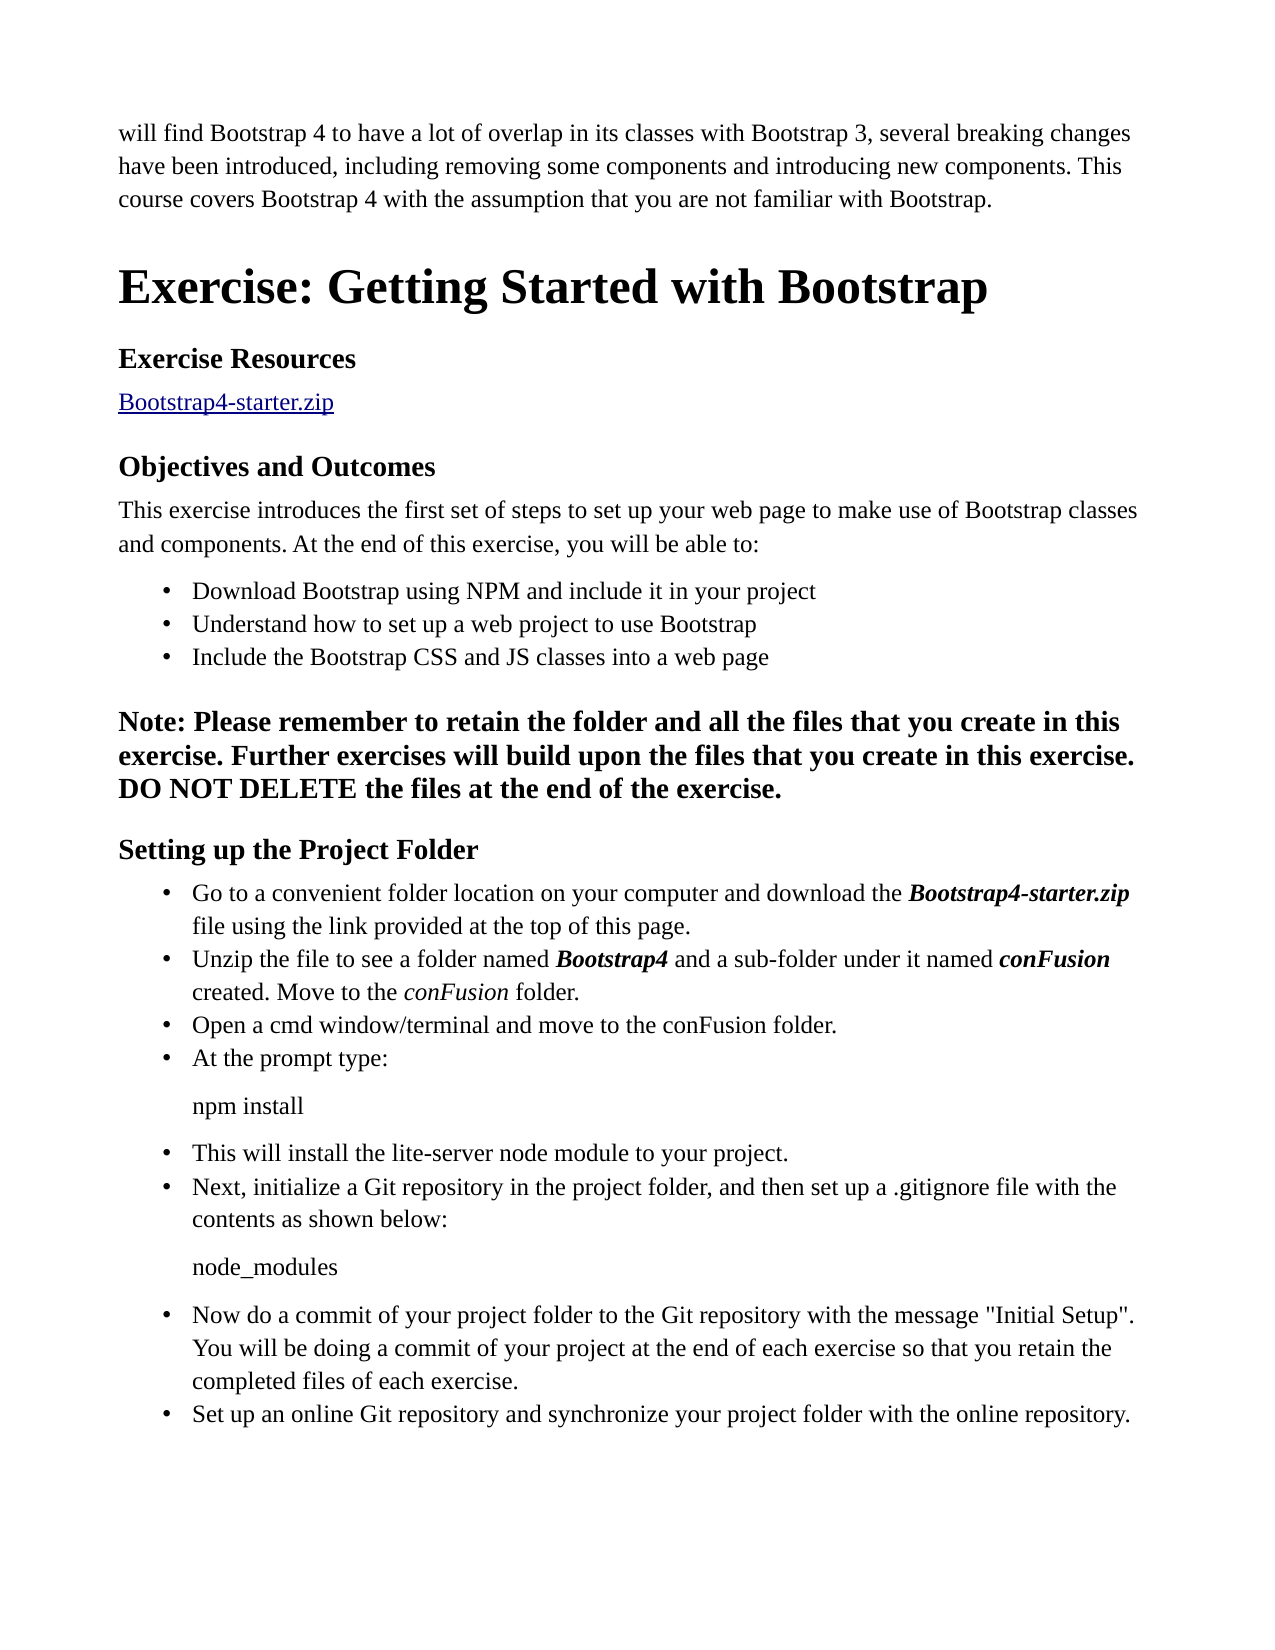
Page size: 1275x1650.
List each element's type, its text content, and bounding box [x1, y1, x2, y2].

list Download Bootstrap using NPM and include it in your project [162, 576, 1157, 605]
text npm install [192, 1091, 1157, 1120]
list Set up an online Git repository and synchronize your project folder with the online repository. [162, 1399, 1157, 1428]
list Next, initialize a Git repository in the project folder, and then set up a .gitignore file with the contents as shown below: [162, 1172, 1157, 1233]
text will find Bootstrap 4 to have a lot of overlap in its classes with Bootstrap 3, several breaking changes have been introduced, including removing some components and introducing new components. This course covers Bootstrap 4 with the assumption that you are not familiar with Bootstrap. [118, 118, 1157, 213]
list Understand how to set up a web project to use Bootstrap [162, 609, 1157, 638]
list Open a cmd window/terminal and move to the conFusion folder. [162, 1010, 1157, 1039]
list At the prompt type: [162, 1043, 1157, 1072]
subtitle Exercise: Getting Started with Bootstrap [118, 257, 1157, 314]
subtitle Setting up the Project Folder [118, 832, 1157, 866]
text Bootstrap4-starter.zip [118, 387, 1157, 416]
list Unzip the file to see a folder named Bootstrap4 and a sub-folder under it named conFusion created. Move to the conFusion folder. [162, 944, 1157, 1006]
subtitle Objectives and Outcomes [118, 449, 1157, 483]
list This will install the lite-server node module to your project. [162, 1138, 1157, 1167]
text This exercise introduces the first set of steps to set up your web page to make use of Bootstrap classes and components. At the end of this exercise, you will be able to: [118, 496, 1157, 557]
text node_modules [192, 1252, 1157, 1281]
subtitle Exercise Resources [118, 341, 1157, 375]
list Now do a commit of your project folder to the Git repository with the message "Initial Setup". You will be doing a commit of your project at the end of each exercise so that you retain the completed files of each exercise. [162, 1300, 1157, 1394]
subtitle Note: Please remember to retain the folder and all the files that you create in this exercise. Further exercises will build upon the files that you create in this exercise. DO NOT DELETE the files at the end of the exercise. [118, 704, 1157, 805]
list Include the Bootstrap CSS and JS classes into a web page [162, 642, 1157, 671]
list Go to a convenient folder location on your computer and download the Bootstrap4-starter.zip file using the link provided at the top of this page. [162, 878, 1157, 940]
